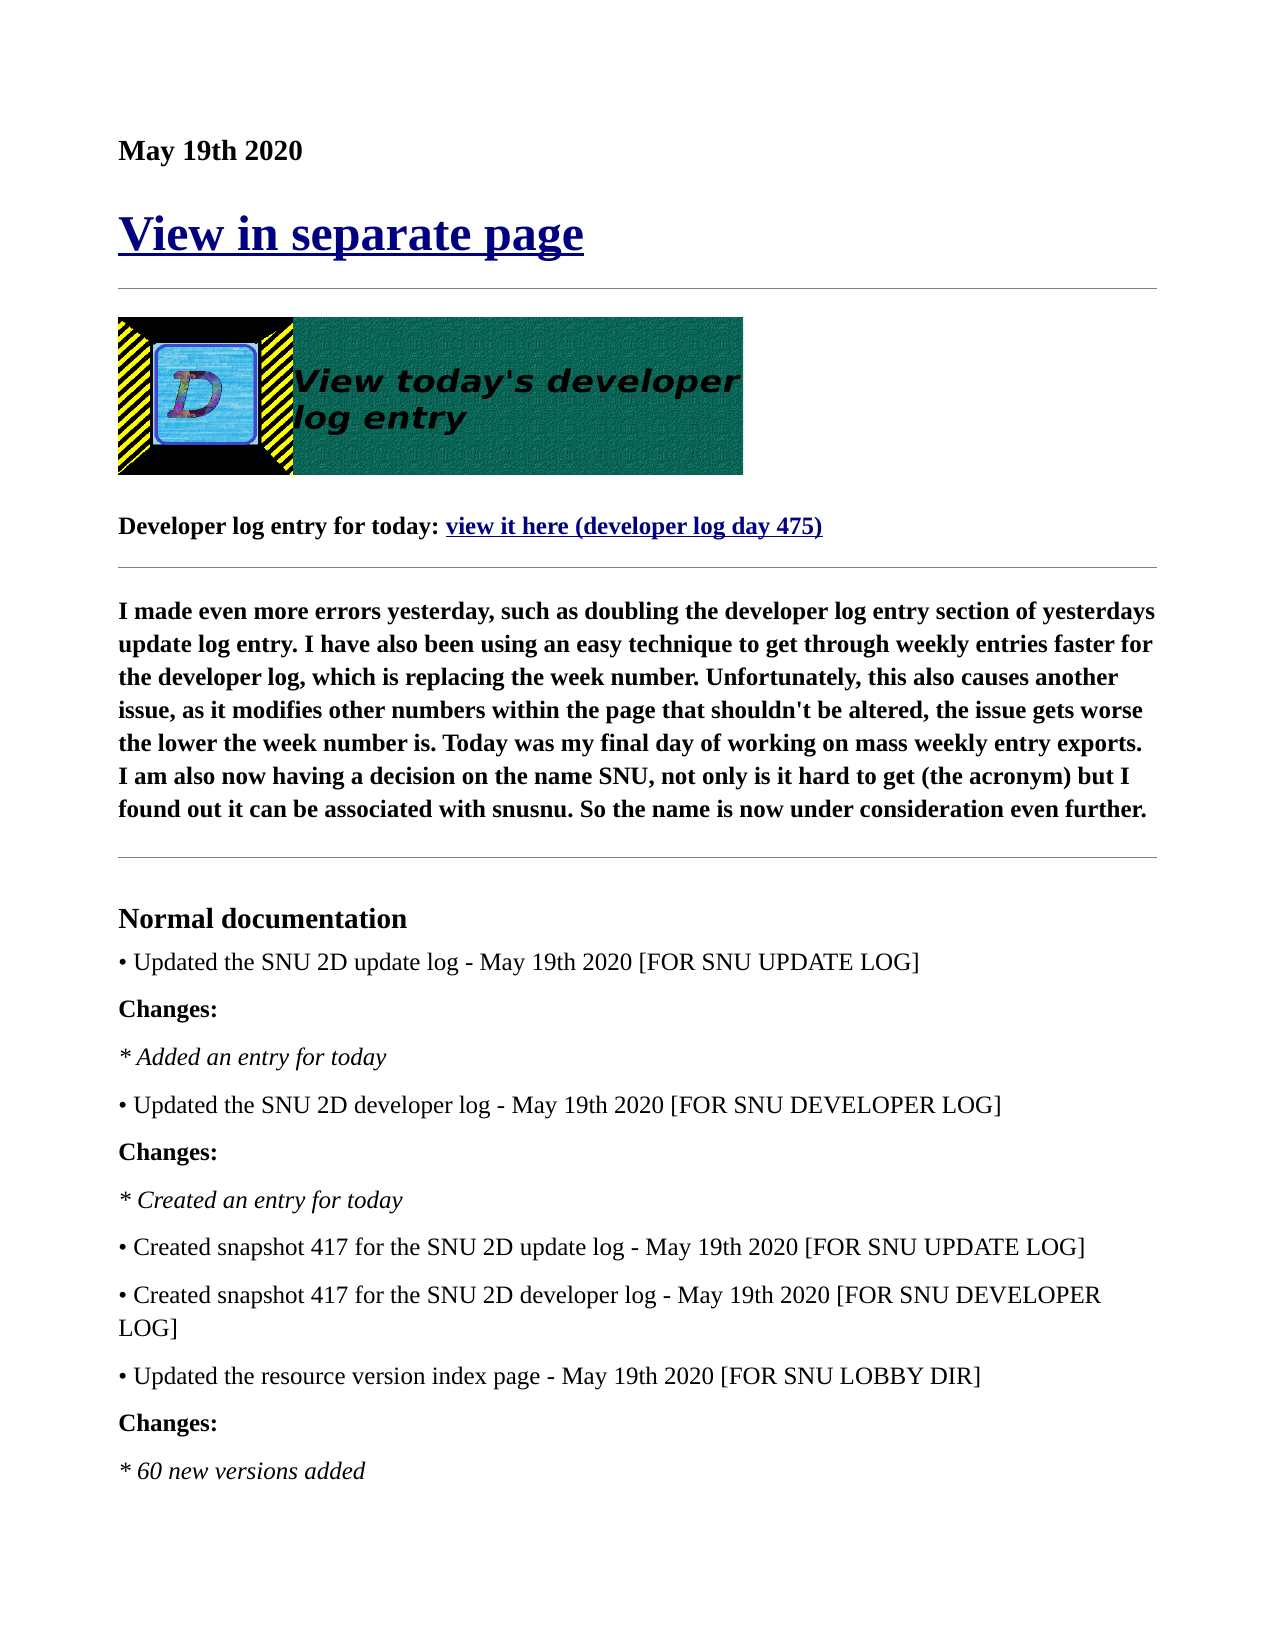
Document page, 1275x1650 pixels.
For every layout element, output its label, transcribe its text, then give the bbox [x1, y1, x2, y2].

subtitle Normal documentation [118, 901, 1157, 934]
text Changes: [118, 994, 1157, 1023]
text • Updated the SNU 2D developer log - May 19th 2020 [FOR SNU DEVELOPER LOG] [118, 1090, 1157, 1118]
text • Updated the SNU 2D update log - May 19th 2020 [FOR SNU UPDATE LOG] [118, 947, 1157, 976]
subtitle View in separate page [118, 204, 1157, 261]
picture [118, 317, 744, 475]
text Changes: [118, 1137, 1157, 1166]
text * Created an entry for today [118, 1185, 1157, 1214]
subtitle Developer log entry for today: view it here (developer log day 475) [118, 511, 1157, 540]
text • Created snapshot 417 for the SNU 2D developer log - May 19th 2020 [FOR SNU DEVELOPER LOG] [118, 1280, 1157, 1342]
text • Created snapshot 417 for the SNU 2D update log - May 19th 2020 [FOR SNU UPDATE LOG] [118, 1232, 1157, 1261]
text * Added an entry for today [118, 1042, 1157, 1071]
text Changes: [118, 1408, 1157, 1437]
text * 60 new versions added [118, 1456, 1157, 1485]
text I made even more errors yesterday, such as doubling the developer log entry section of yesterdays update log entry. I have also been using an easy technique to get through weekly entries faster for the developer log, which is replacing the week number. Unfortunately, this also causes another issue, as it modifies other numbers within the page that shouldn't be altered, the issue gets worse the lower the week number is. Today was my final day of working on mass weekly entry exports. I am also now having a decision on the name SNU, not only is it hard to get (the acronym) but I found out it can be associated with snusnu. So the name is now under consideration even further. [118, 596, 1157, 823]
subtitle May 19th 2020 [118, 133, 1157, 166]
text • Updated the resource version index page - May 19th 2020 [FOR SNU LOBBY DIR] [118, 1361, 1157, 1389]
